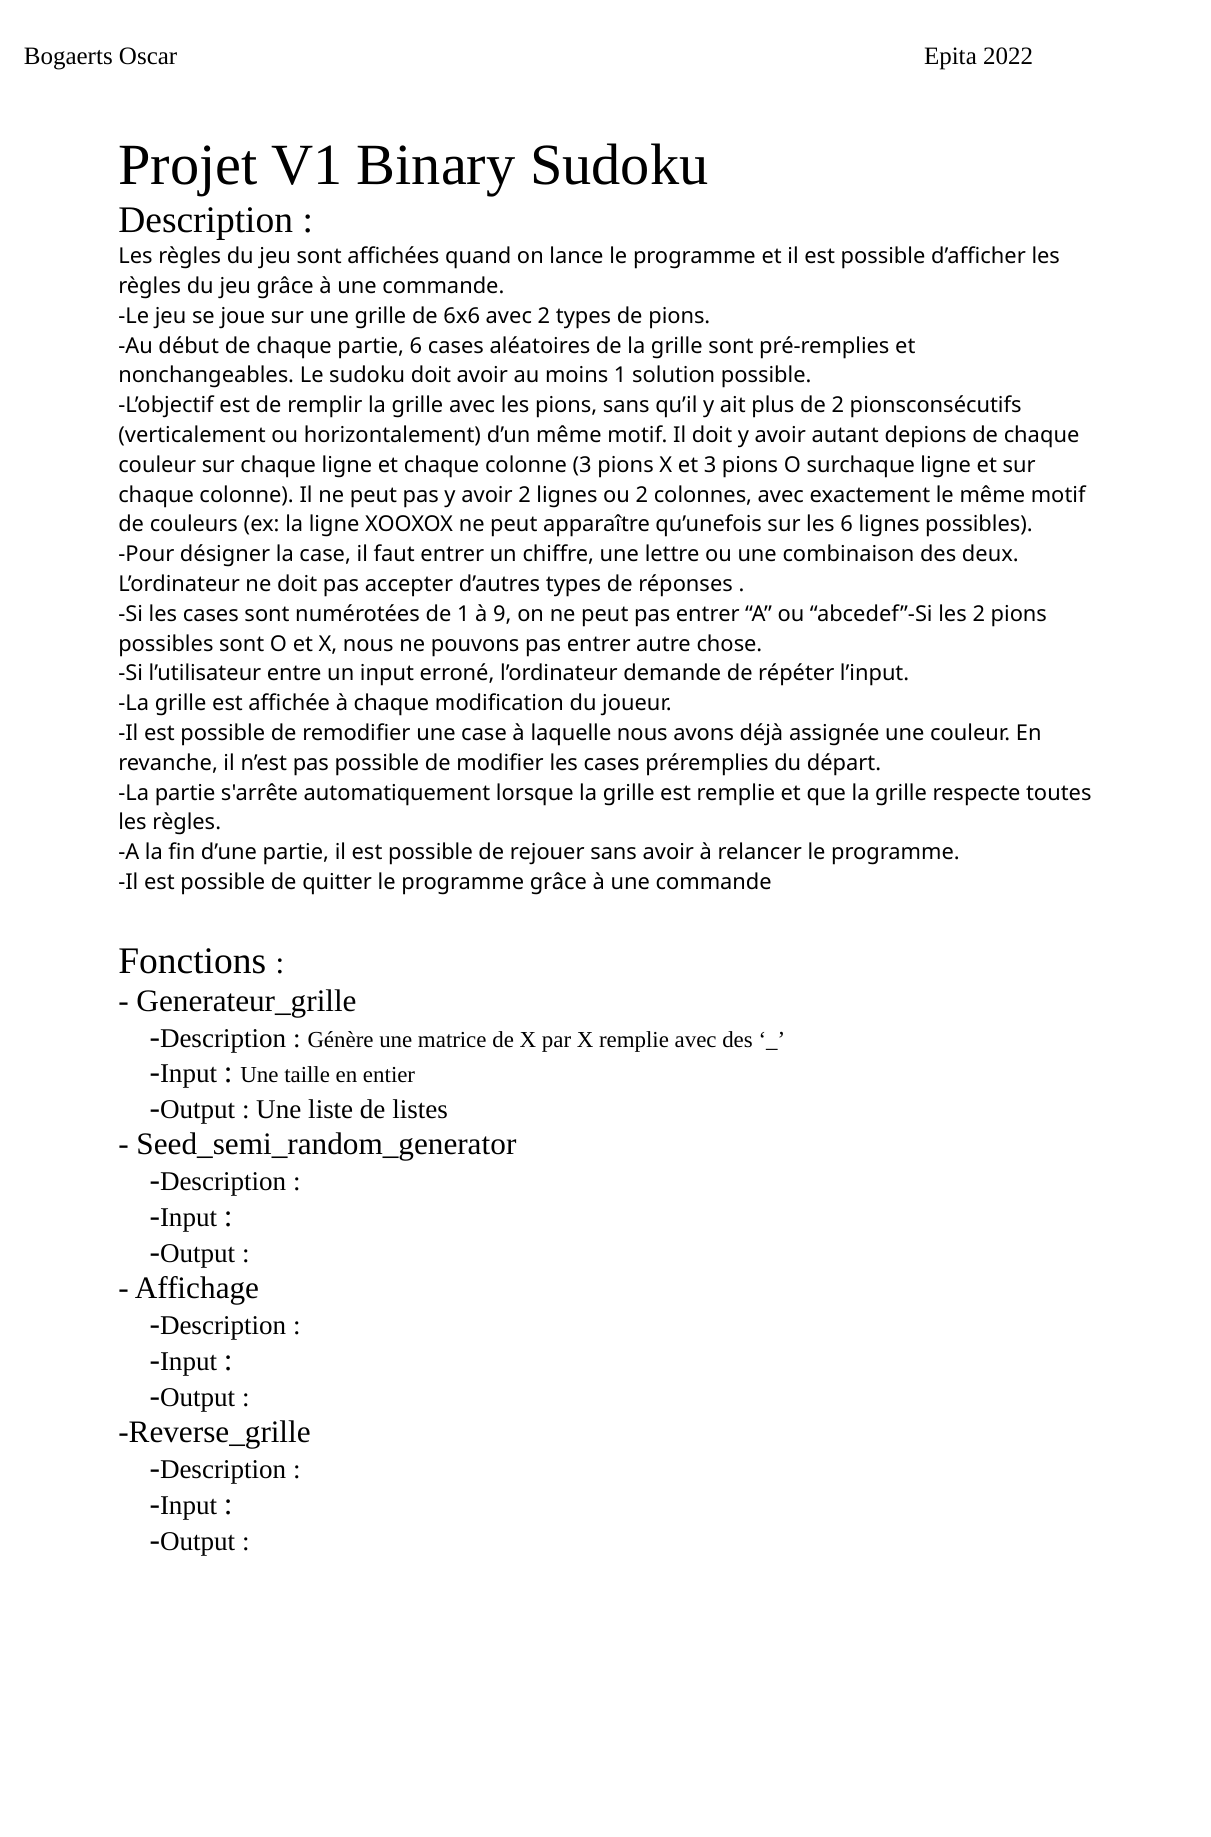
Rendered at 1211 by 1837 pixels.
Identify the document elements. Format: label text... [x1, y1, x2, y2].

text -Le jeu se joue sur une grille de 6x6 avec 2 types de pions. [118, 300, 1092, 329]
text -Input : [118, 1197, 1092, 1233]
text Les règles du jeu sont affichées quand on lance le programme et il est possible d’afficher les règles du jeu grâce à une commande. [118, 240, 1092, 300]
text - Seed_semi_random_generator [118, 1126, 1092, 1162]
text -Il est possible de remodifier une case à laquelle nous avons déjà assignée une couleur. En revanche, il n’est pas possible de modifier les cases préremplies du départ. [118, 717, 1092, 776]
text -Description : Génère une matrice de X par X remplie avec des ‘_’ [118, 1018, 1092, 1054]
text -Description : [118, 1449, 1092, 1485]
text Description : [118, 197, 1092, 240]
text -Input : Une taille en entier [118, 1054, 1092, 1090]
text -La partie s'arrête automatiquement lorsque la grille est remplie et que la grille respecte toutes les règles. [118, 776, 1092, 836]
text -Au début de chaque partie, 6 cases aléatoires de la grille sont pré-remplies et nonchangeables. Le sudoku doit avoir au moins 1 solution possible. [118, 329, 1092, 389]
text -Description : [118, 1305, 1092, 1341]
text -Si les cases sont numérotées de 1 à 9, on ne peut pas entrer “A” ou “abcedef”-Si les 2 pions possibles sont O et X, nous ne pouvons pas entrer autre chose. [118, 598, 1092, 657]
text Fonctions : [118, 939, 1092, 982]
text -Il est possible de quitter le programme grâce à une commande [118, 866, 1092, 896]
text -Pour désigner la case, il faut entrer un chiffre, une lettre ou une combinaison des deux. L’ordinateur ne doit pas accepter d’autres types de réponses . [118, 538, 1092, 598]
text -Reverse_grille [118, 1413, 1092, 1449]
text -Output : Une liste de listes [118, 1090, 1092, 1126]
text -Description : [118, 1162, 1092, 1197]
text -La grille est affichée à chaque modification du joueur. [118, 687, 1092, 717]
text -Output : [118, 1233, 1092, 1269]
text Projet V1 Binary Sudoku [118, 130, 1092, 197]
text -Input : [118, 1485, 1092, 1521]
text -Output : [118, 1377, 1092, 1413]
text -A la fin d’une partie, il est possible de rejouer sans avoir à relancer le programme. [118, 836, 1092, 866]
text - Generateur_grille [118, 982, 1092, 1018]
text -Input : [118, 1341, 1092, 1377]
text -Output : [118, 1521, 1092, 1557]
text -L’objectif est de remplir la grille avec les pions, sans qu’il y ait plus de 2 pionsconsécutifs (verticalement ou horizontalement) d’un même motif. Il doit y avoir autant depions de chaque couleur sur chaque ligne et chaque colonne (3 pions X et 3 pions O surchaque ligne et sur chaque colonne). Il ne peut pas y avoir 2 lignes ou 2 colonnes, avec exactement le même motif de couleurs (ex: la ligne XOOXOX ne peut apparaître qu’unefois sur les 6 lignes possibles). [118, 389, 1092, 538]
text -Si l’utilisateur entre un input erroné, l’ordinateur demande de répéter l’input. [118, 657, 1092, 687]
text - Affichage [118, 1269, 1092, 1305]
